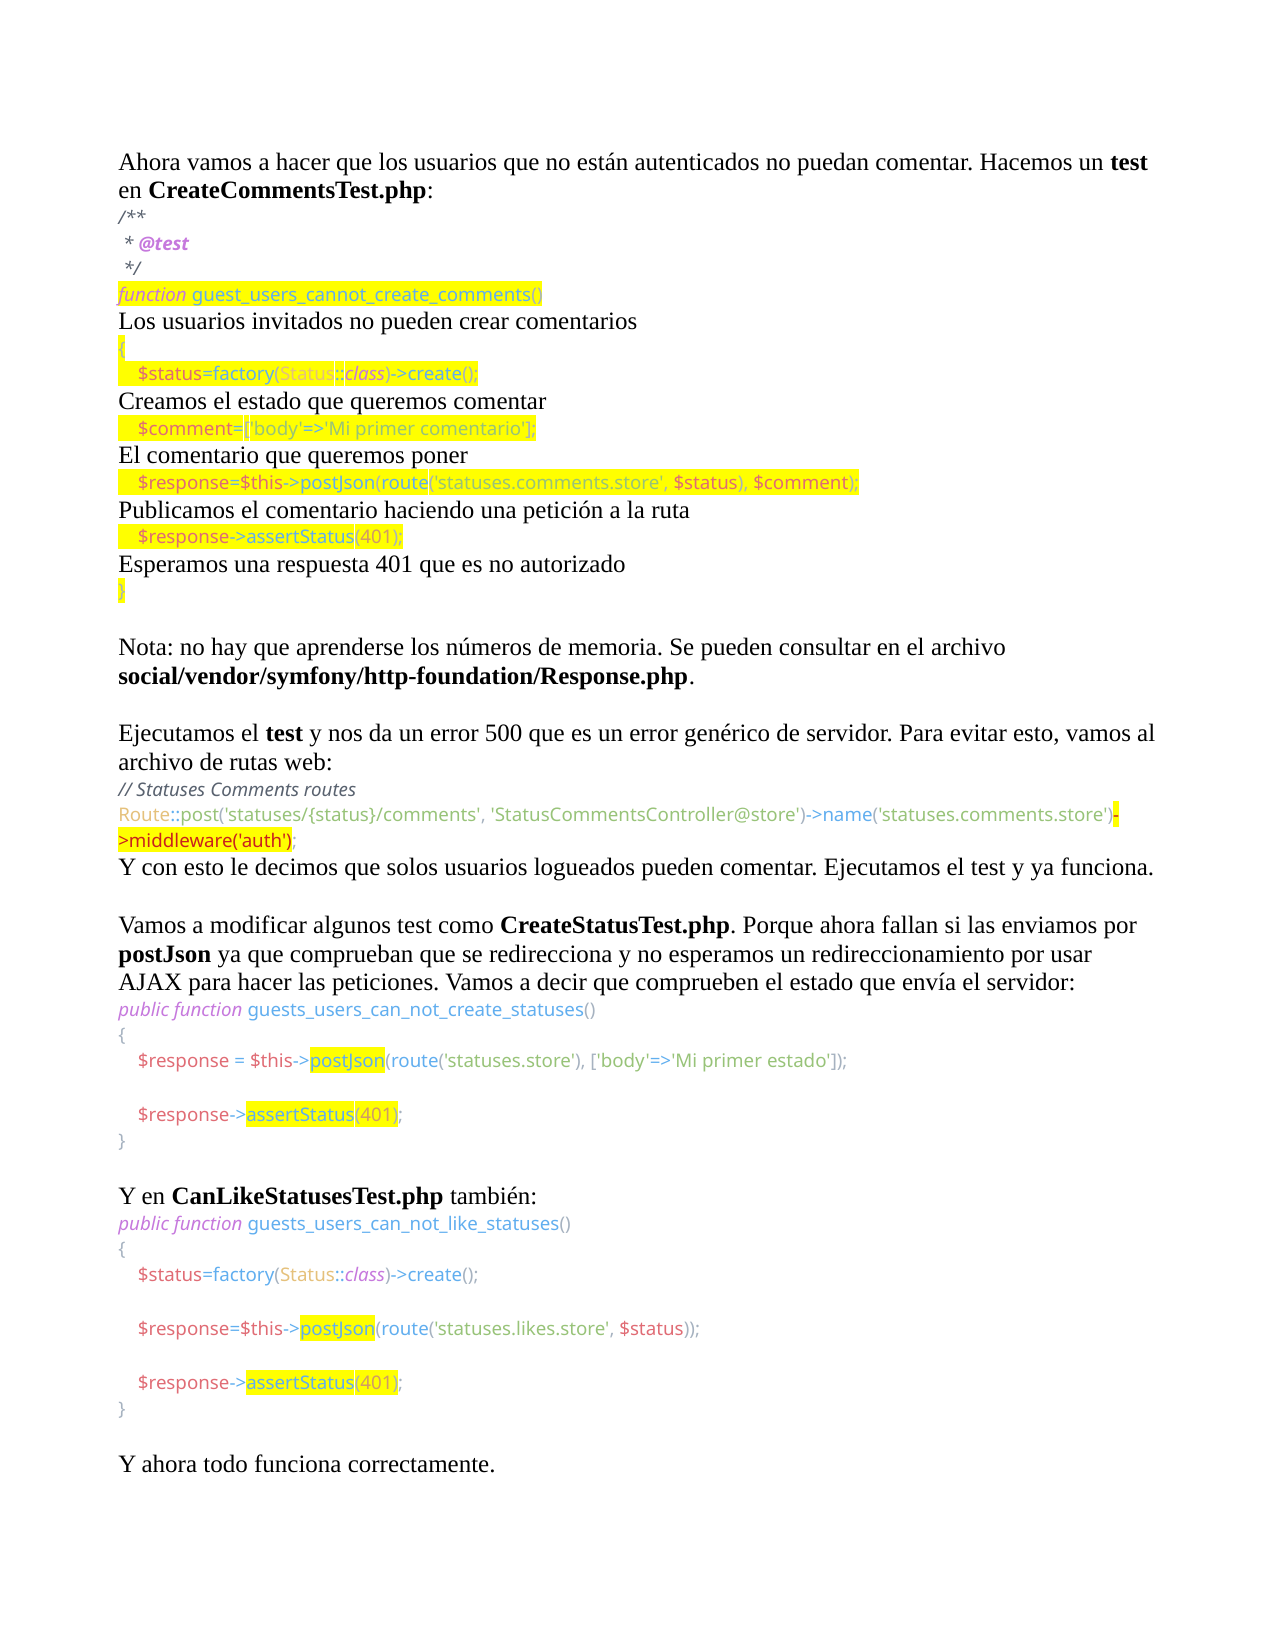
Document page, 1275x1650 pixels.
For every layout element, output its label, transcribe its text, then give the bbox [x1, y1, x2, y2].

text } [118, 578, 1157, 603]
text $status=factory(Status::class)->create(); [118, 361, 1157, 386]
text Vamos a modificar algunos test como CreateStatusTest.php. Porque ahora fallan si las enviamos por postJson ya que comprueban que se redirecciona y no esperamos un redireccionamiento por usar AJAX para hacer las peticiones. Vamos a decir que comprueben el estado que envía el servidor: [118, 910, 1157, 996]
text Y ahora todo funciona correctamente. [118, 1449, 1157, 1478]
text $response->assertStatus(401); Esperamos una respuesta 401 que es no autorizado [118, 523, 1157, 578]
text // Statuses Comments routes Route::post('statuses/{status}/comments', 'StatusCommentsController@store')->name('statuses.comments.store')->middleware('auth'); Y con esto le decimos que solos usuarios logueados pueden comentar. Ejecutamos el test y ya funciona. [118, 776, 1157, 881]
text Ahora vamos a hacer que los usuarios que no están autenticados no puedan comentar. Hacemos un test en CreateCommentsTest.php: [118, 147, 1157, 204]
text public function guests_users_can_not_create_statuses() { $response = $this->postJson(route('statuses.store'), ['body'=>'Mi primer estado']); $response->assertStatus(401); } [118, 996, 1157, 1152]
text Ejecutamos el test y nos da un error 500 que es un error genérico de servidor. Para evitar esto, vamos al archivo de rutas web: [118, 718, 1157, 776]
text $comment=['body'=>'Mi primer comentario']; El comentario que queremos poner [118, 415, 1157, 469]
text Creamos el estado que queremos comentar [118, 386, 1157, 415]
text public function guests_users_can_not_like_statuses() { $status=factory(Status::class)->create(); $response=$this->postJson(route('statuses.likes.store', $status)); $response->assertStatus(401); } [118, 1210, 1157, 1421]
text /** * @test */ function guest_users_cannot_create_comments() Los usuarios invitados no pueden crear comentarios [118, 204, 1157, 335]
text $response=$this->postJson(route('statuses.comments.store', $status), $comment); Publicamos el comentario haciendo una petición a la ruta [118, 469, 1157, 523]
text Y en CanLikeStatusesTest.php también: [118, 1181, 1157, 1210]
text Nota: no hay que aprenderse los números de memoria. Se pueden consultar en el archivo social/vendor/symfony/http-foundation/Response.php. [118, 632, 1157, 689]
text { [118, 335, 1157, 361]
